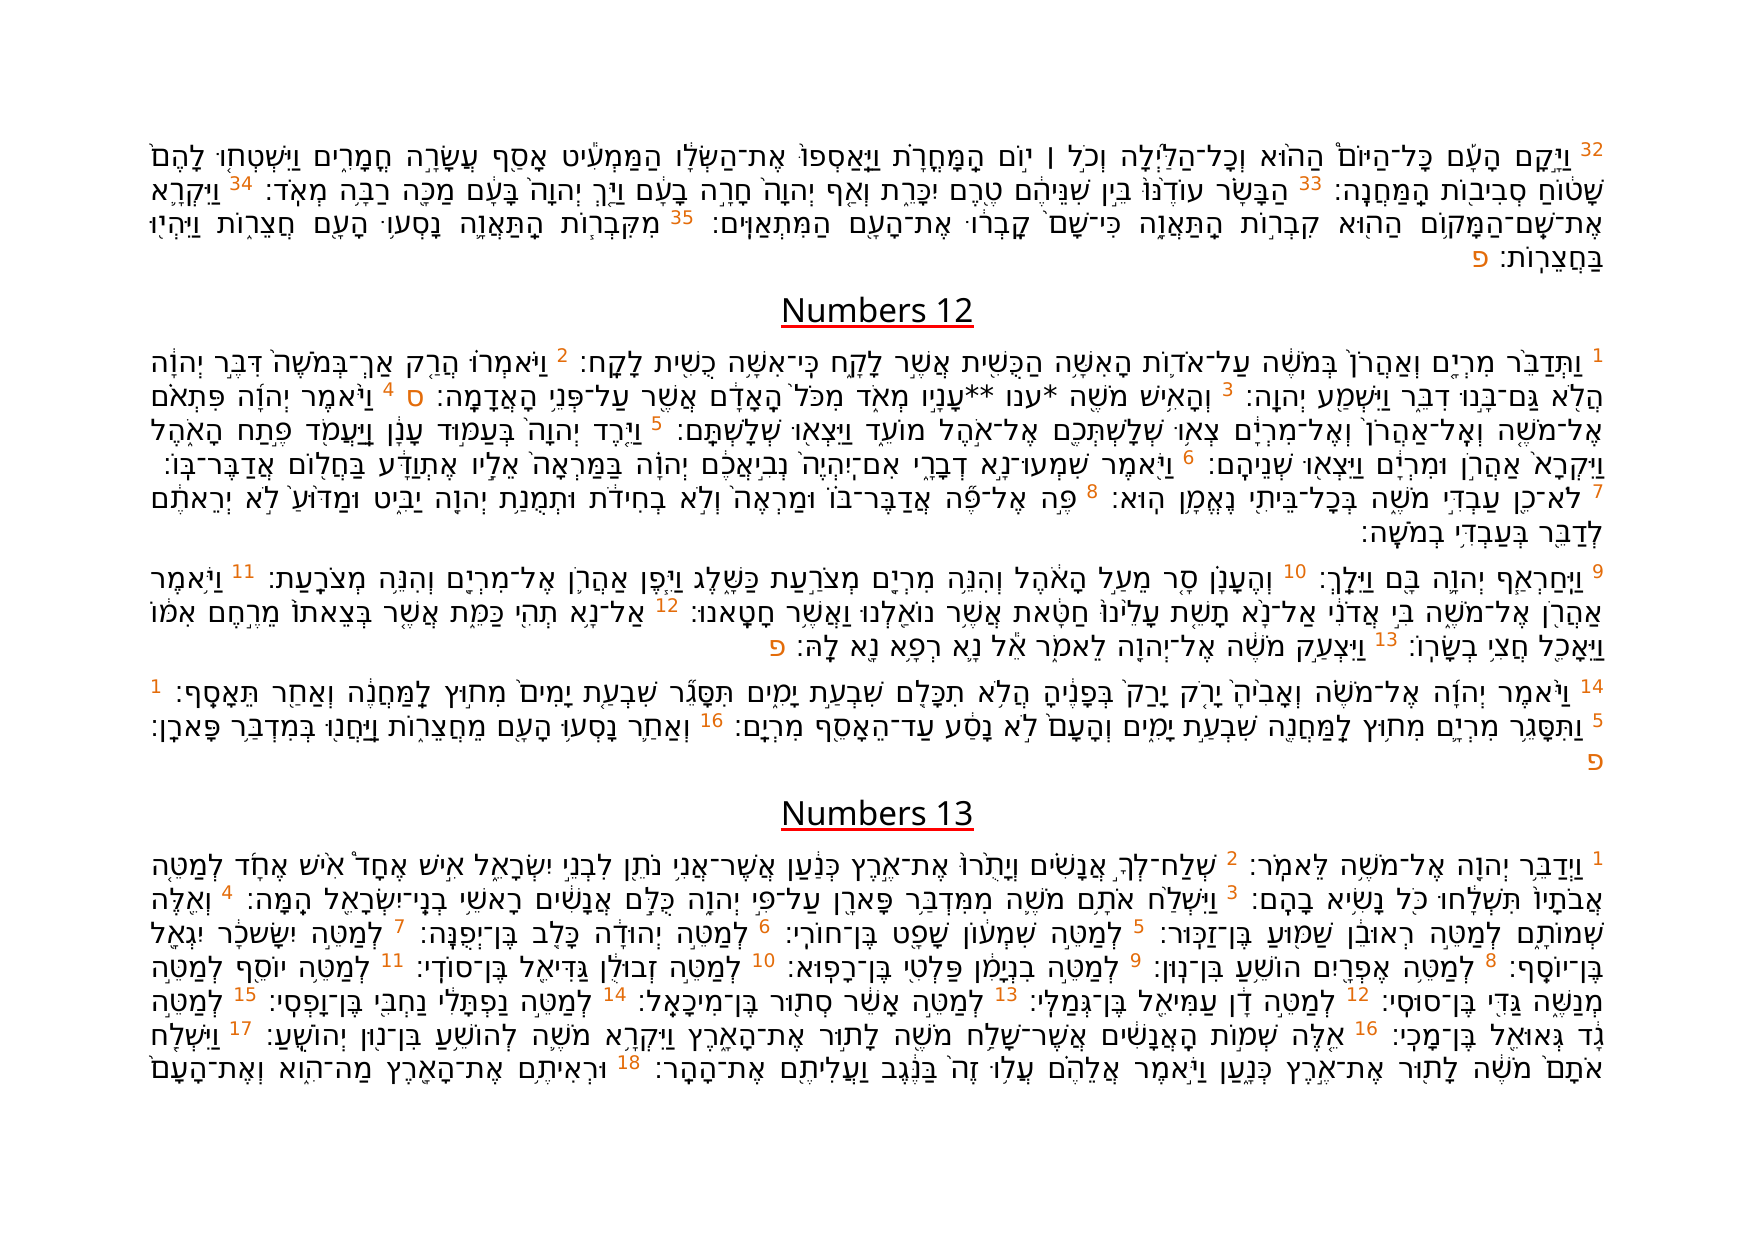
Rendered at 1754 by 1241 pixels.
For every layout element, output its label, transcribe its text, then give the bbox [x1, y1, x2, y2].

text 1 וַיְדַבֵּ֥ר יְהוָ֖ה אֶל־מֹשֶׁ֥ה לֵּאמֹֽר׃ 2 שְׁלַח־לְךָ֣ אֲנָשִׁ֗ים וְיָתֻ֙רוּ֙ אֶת־אֶ֣רֶץ כְּנַ֔עַן אֲשֶׁר־אֲנִ֥י נֹתֵ֖ן לִבְנֵ֣י יִשְׂרָאֵ֑ל אִ֣ישׁ אֶחָד֩ אִ֨ישׁ אֶחָ֜ד לְמַטֵּ֤ה אֲבֹתָיו֙ תִּשְׁלָ֔חוּ כֹּ֖ל נָשִׂ֥יא בָהֶֽם׃ ‬‬‬3 וַיִּשְׁלַ֨ח אֹתָ֥ם מֹשֶׁ֛ה מִמִּדְבַּ֥ר פָּארָ֖ן עַל־פִּ֣י יְהוָ֑ה כֻּלָּ֣ם אֲנָשִׁ֔ים רָאשֵׁ֥י בְנֵֽי־יִשְׂרָאֵ֖ל הֵֽמָּה׃ ‬‬‬4 וְאֵ֖לֶּה שְׁמוֹתָ֑ם לְמַטֵּ֣ה רְאוּבֵ֔ן שַׁמּ֖וּעַ בֶּן־זַכּֽוּר׃ ‬‬‬5 לְמַטֵּ֣ה שִׁמְע֔וֹן שָׁפָ֖ט בֶּן־חוֹרִֽי׃ ‬‬‬6 לְמַטֵּ֣ה יְהוּדָ֔ה כָּלֵ֖ב בֶּן־יְפֻנֶּֽה׃ ‬‬‬7 לְמַטֵּ֣ה יִשָּׂשכָ֔ר יִגְאָ֖ל בֶּן־יוֹסֵֽף׃ ‬‬‬8 לְמַטֵּ֥ה אֶפְרָ֖יִם הוֹשֵׁ֥עַ בִּן־נֽוּן׃ ‬‬‬9 לְמַטֵּ֣ה בִנְיָמִ֔ן פַּלְטִ֖י בֶּן־רָפֽוּא׃ ‬‬‬10 לְמַטֵּ֣ה זְבוּלֻ֔ן גַּדִּיאֵ֖ל בֶּן־סוֹדִֽי׃ ‬‬‬11 לְמַטֵּ֥ה יוֹסֵ֖ף לְמַטֵּ֣ה מְנַשֶּׁ֑ה גַּדִּ֖י בֶּן־סוּסִֽי׃ ‬‬‬12 לְמַטֵּ֣ה דָ֔ן עַמִּיאֵ֖ל בֶּן־גְּמַלִּֽי׃ ‬‬‬13 לְמַטֵּ֣ה אָשֵׁ֔ר סְת֖וּר בֶּן־מִיכָאֵֽל׃ ‬‬‬14 לְמַטֵּ֣ה נַפְתָּלִ֔י נַחְבִּ֖י בֶּן־וָפְסִֽי׃ ‬‬‬15 לְמַטֵּ֣ה גָ֔ד גְּאוּאֵ֖ל בֶּן־מָכִֽי׃ ‬‬‬16 אֵ֚לֶּה שְׁמ֣וֹת הָֽאֲנָשִׁ֔ים אֲשֶׁר־שָׁלַ֥ח מֹשֶׁ֖ה לָת֣וּר אֶת־הָאָ֑רֶץ וַיִּקְרָ֥א מֹשֶׁ֛ה לְהוֹשֵׁ֥עַ בִּן־נ֖וּן יְהוֹשֻֽׁעַ׃ ‬‬‬17 וַיִּשְׁלַ֤ח אֹתָם֙ מֹשֶׁ֔ה לָת֖וּר אֶת־אֶ֣רֶץ כְּנָ֑עַן וַיֹּ֣אמֶר אֲלֵהֶ֗ם עֲל֥וּ זֶה֙ בַּנֶּ֔גֶב וַעֲלִיתֶ֖ם אֶת־הָהָֽר׃ ‬‬‬18 וּרְאִיתֶ֥ם אֶת־הָאָ֖רֶץ מַה־הִ֑וא וְאֶת־הָעָם֙ הַיֹּשֵׁ֣ב עָלֶ֔יהָ הֶחָזָ֥ק הוּא֙ הֲרָפֶ֔ה הַמְעַ֥ט ה֖וּא אִם־רָֽב׃ ‬‬‬19 וּמָ֣ה הָאָ֗רֶץ אֲשֶׁר־הוּא֙ יֹשֵׁ֣ב בָּ֔הּ הֲטוֹבָ֥ה הִ֖וא אִם־רָעָ֑ה וּמָ֣ה הֶֽעָרִ֗ים אֲשֶׁר־הוּא֙ יוֹשֵׁ֣ב בָּהֵ֔נָּה הַבְּמַֽחֲנִ֖ים אִ֥ם בְּמִבְצָרִֽים׃ ‬‬‬20 וּמָ֣ה הָ֠אָרֶץ הַשְּׁמֵנָ֨ה הִ֜וא אִם־רָזָ֗ה הֲיֵֽשׁ־בָּ֥הּ עֵץ֙ אִם־אַ֔יִן וְהִ֨תְחַזַּקְתֶּ֔ם וּלְקַחְתֶּ֖ם מִפְּרִ֣י הָאָ֑רֶץ וְהַ֨יָּמִ֔ים יְמֵ֖י בִּכּוּרֵ֥י עֲנָבִֽים׃ ‬‬‬21 וַֽיַּעֲל֖וּ וַיָּתֻ֣רוּ אֶת־הָאָ֑רֶץ מִמִּדְבַּר־צִ֥ן עַד־רְחֹ֖ב לְבֹ֥א חֲמָֽת׃ ‬‬‬22 וַיַּעֲל֣וּ בַנֶּגֶב֮ וַיָּבֹ֣א עַד־חֶבְרוֹן֒ וְשָׁ֤ם אֲחִימַן֙ שֵׁשַׁ֣י וְתַלְמַ֔י יְלִידֵ֖י הָעֲנָ֑ק וְחֶבְר֗וֹן שֶׁ֤בַע שָׁנִים֙ נִבְנְתָ֔ה לִפְנֵ֖י צֹ֥עַן מִצְרָֽיִם׃ ‬‬‬23 וַיָּבֹ֜אוּ עַד־נַ֣חַל אֶשְׁכֹּ֗ל וַיִּכְרְת֨וּ מִשָּׁ֤ם זְמוֹרָה֙ וְאֶשְׁכּ֤וֹל עֲנָבִים֙ אֶחָ֔ד וַיִּשָּׂאֻ֥הוּ בַמּ֖וֹט בִּשְׁנָ֑יִם וּמִן־הָרִמֹּנִ֖ים וּמִן־הַתְּאֵנִֽים׃ ‬‬‬24 לַמָּק֣וֹם הַה֔וּא קָרָ֖א נַ֣חַל אֶשְׁכּ֑וֹל עַ֚ל אֹד֣וֹת הָֽאֶשְׁכּ֔וֹל אֲשֶׁר־כָּרְת֥וּ מִשָּׁ֖ם בְּנֵ֥י יִשְׂרָאֵֽל׃ ‬‬‬25 וַיָּשֻׁ֖בוּ מִתּ֣וּר הָאָ֑רֶץ מִקֵּ֖ץ אַרְבָּעִ֥ים יֽוֹם׃ ‬‬‬26 וַיֵּלְכ֡וּ וַיָּבֹאוּ֩ אֶל־מֹשֶׁ֨ה וְאֶֽל־אַהֲרֹ֜ן וְאֶל־כָּל־עֲדַ֧ת בְּנֵֽי־יִשְׂרָאֵ֛ל אֶל־מִדְבַּ֥ר פָּארָ֖ן קָדֵ֑שָׁה וַיָּשִׁ֨יבוּ אוֹתָ֤ם דָּבָר֙ וְאֶת־כָּל־הָ֣עֵדָ֔ה וַיַּרְא֖וּם אֶת־פְּרִ֥י הָאָֽרֶץ׃ ‬‬‬27 וַיְסַפְּרוּ־לוֹ֙ וַיֹּ֣אמְר֔וּ בָּ֕אנוּ אֶל־הָאָ֖רֶץ אֲשֶׁ֣ר שְׁלַחְתָּ֑נוּ וְ֠גַם זָבַ֨ת חָלָ֥ב וּדְבַ֛שׁ הִ֖וא וְזֶה־פִּרְיָֽהּ׃ ‬‬‬28 אֶ֚פֶס כִּֽי־עַ֣ז הָעָ֔ם הַיֹּשֵׁ֖ב בָּאָ֑רֶץ וְהֶֽעָרִ֗ים בְּצֻר֤וֹת גְּדֹלֹת֙ מְאֹ֔ד וְגַם־יְלִדֵ֥י הֽ͏ָעֲנָ֖ק רָאִ֥ינוּ שָֽׁם׃ ‬‬‬29 עֲמָלֵ֥ק יוֹשֵׁ֖ב בְּאֶ֣רֶץ הַנֶּ֑גֶב וְ֠הַֽחִתִּי וְהַיְבוּסִ֤י וְהָֽאֱמֹרִי֙ יוֹשֵׁ֣ב בָּהָ֔ר וְהַֽכְּנַעֲנִי֙ יֹשֵׁ֣ב עַל־הַיָּ֔ם וְעַ֖ל יַ֥ד הַיַּרְדֵּֽן׃ ‬‬‬30 וַיַּ֧הַס כָּלֵ֛ב אֶת־הָעָ֖ם אֶל־מֹשֶׁ֑ה וַיֹּ֗אמֶר עָלֹ֤ה נַעֲלֶה֙ וְיָרַ֣שְׁנוּ אֹתָ֔הּ כִּֽי־יָכ֥וֹל נוּכַ֖ל לָֽהּ׃ ‬‬‬31 וְהָ֨אֲנָשִׁ֜ים אֲשֶׁר־עָל֤וּ עִמּוֹ֙ אָֽמְר֔וּ לֹ֥א נוּכַ֖ל לַעֲל֣וֹת אֶל־הָעָ֑ם כִּֽי־חָזָ֥ק ה֖וּא מִמֶּֽנּוּ׃ ‬‬‬32 וַיּוֹצִ֜יאוּ דִּבַּ֤ת הָאָ֙רֶץ֙ אֲשֶׁ֣ר תָּר֣וּ אֹתָ֔הּ אֶל־בְּנֵ֥י יִשְׂרָאֵ֖ל לֵאמֹ֑ר הָאָ֡רֶץ אֲשֶׁר֩ עָבַ֨רְנוּ בָ֜הּ לָת֣וּר אֹתָ֗הּ אֶ֣רֶץ אֹכֶ֤לֶת יוֹשְׁבֶ֙יהָ֙ הִ֔וא וְכָל־הָעָ֛ם אֲשֶׁר־רָאִ֥ינוּ בְתוֹכָ֖הּ אַנְשֵׁ֥י מִדּֽוֹת׃ ‬‬‬33 וְשָׁ֣ם רָאִ֗ינוּ אֶת־הַנְּפִילִ֛ים בְּנֵ֥י עֲנָ֖ק מִן־הַנְּפִלִ֑ים וַנְּהִ֤י בְעֵינֵ֙ינוּ֙ כּֽ͏ַחֲגָבִ֔ים וְכֵ֥ן הָיִ֖ינוּ בְּעֵינֵיהֶֽם׃ ‬‬‬‬‬‬‬‬‬‬‬‬‬‬‬‬‬‬‬‬‬‬‬‬‬‬‬‬‬‬‬‬‬‬‬ [150, 848, 1604, 1086]
text Numbers 13 [150, 790, 1604, 836]
text Numbers 12 [150, 287, 1604, 333]
text 23 וַיֹּ֤אמֶר יְהוָה֙ אֶל־מֹשֶׁ֔ה הֲיַ֥ד יְהוָ֖ה תִּקְצָ֑ר עַתָּ֥ה תִרְאֶ֛ה הֲיִקְרְךָ֥ דְבָרִ֖י אִם־לֹֽא׃ ‬‬‬24 וַיֵּצֵ֣א מֹשֶׁ֔ה וַיְדַבֵּר֙ אֶל־הָעָ֔ם אֵ֖ת דִּבְרֵ֣י יְהוָ֑ה וַיֶּאֱסֹ֞ף שִׁבְעִ֥ים אִישׁ֙ מִזִּקְנֵ֣י הָעָ֔ם וַֽיַּעֲמֵ֥ד אֹתָ֖ם סְבִיבֹ֥ת הָאֹֽהֶל׃ ‬‬‬25 וַיֵּ֨רֶד יְהוָ֥ה ׀ בֶּעָנָן֮ וַיְדַבֵּ֣ר אֵלָיו֒ וַיָּ֗אצֶל מִן־הָר֙וּחַ֙ אֲשֶׁ֣ר עָלָ֔יו וַיִּתֵּ֕ן עַל־שִׁבְעִ֥ים אִ֖ישׁ הַזְּקֵנִ֑ים וַיְהִ֗י כְּנ֤וֹחַ עֲלֵיהֶם֙ הָר֔וּחַ וַיִּֽתְנַבְּא֖וּ וְלֹ֥א יָסָֽפוּ׃ ‬‬‬26 וַיִשָּׁאֲר֣וּ שְׁנֵֽי־אֲנָשִׁ֣ים ׀ בַּֽמַּחֲנֶ֡ה שֵׁ֣ם הָאֶחָ֣ד ׀ אֶלְדָּ֡ד וְשֵׁם֩ הַשֵּׁנִ֨י מֵידָ֜ד וַתָּ֧נַח עֲלֵיהֶ֣ם הָר֗וּחַ וְהֵ֙מָּה֙ בַּכְּתֻבִ֔ים וְלֹ֥א יָצְא֖וּ הָאֹ֑הֱלָה וַיִּֽתְנַבְּא֖וּ בּֽ͏ַמַּחֲנֶֽה׃ ‬‬‬27 וַיָּ֣רָץ הַנַּ֔עַר וַיַּגֵּ֥ד לְמֹשֶׁ֖ה וַיֹּאמַ֑ר אֶלְדָּ֣ד וּמֵידָ֔ד מִֽתְנַבְּאִ֖ים בַּֽמַּחֲנֶֽה׃ ‬‬‬28 וַיַּ֜עַן יְהוֹשֻׁ֣עַ בִּן־נ֗וּן מְשָׁרֵ֥ת מֹשֶׁ֛ה מִבְּחֻרָ֖יו וַיֹּאמַ֑ר אֲדֹנִ֥י מֹשֶׁ֖ה כְּלָאֵֽם׃ ‬‬‬29 וַיֹּ֤אמֶר לוֹ֙ מֹשֶׁ֔ה הַֽמְקַנֵּ֥א אַתָּ֖ה לִ֑י וּמִ֨י יִתֵּ֜ן כָּל־עַ֤ם יְהוָה֙ נְבִיאִ֔ים כִּי־יִתֵּ֧ן יְהוָ֛ה אֶת־רוּח֖וֹ עֲלֵיהֶֽם׃ ‬‬‬30 וַיֵּאָסֵ֥ף מֹשֶׁ֖ה אֶל־הַֽמַּחֲנֶ֑ה ה֖וּא וְזִקְנֵ֥י יִשְׂרָאֵֽל׃ ‬‬‬31 וְר֜וּחַ נָסַ֣ע ׀ מֵאֵ֣ת יְהוָ֗ה וַיָּ֣גָז שַׂלְוִים֮ מִן־הַיָּם֒ וַיִּטֹּ֨שׁ עַל־הַֽמַּחֲנֶ֜ה כְּדֶ֧רֶךְ י֣וֹם כֹּ֗ה וּכְדֶ֤רֶךְ יוֹם֙ כֹּ֔ה סְבִיב֖וֹת הַֽמַּחֲנֶ֑ה וּכְאַמָּתַ֖יִם עַל־פְּנֵ֥י הָאָֽרֶץ׃ ‬‬‬32 וַיָּ֣קָם הָעָ֡ם כָּל־הַיּוֹם֩ הַה֨וּא וְכָל־הַלַּ֜יְלָה וְכֹ֣ל ׀ י֣וֹם הַֽמָּחֳרָ֗ת וַיַּֽאַסְפוּ֙ אֶת־הַשְּׂלָ֔ו הַמַּמְעִ֕יט אָסַ֖ף עֲשָׂרָ֣ה חֳמָרִ֑ים וַיִּשְׁטְח֤וּ לָהֶם֙ שָׁט֔וֹחַ סְבִיב֖וֹת הַֽמַּחֲנֶֽה׃ ‬‬‬33 הַבָּשָׂ֗ר עוֹדֶ֙נּוּ֙ בֵּ֣ין שִׁנֵּיהֶ֔ם טֶ֖רֶם יִכָּרֵ֑ת וְאַ֤ף יְהוָה֙ חָרָ֣ה בָעָ֔ם וַיַּ֤ךְ יְהוָה֙ בָּעָ֔ם מַכָּ֖ה רַבָּ֥ה מְאֹֽד׃ ‬‬‬34 וַיִּקְרָ֛א אֶת־שֵֽׁם־הַמָּק֥וֹם הַה֖וּא קִבְר֣וֹת הַֽתַּאֲוָ֑ה כִּי־שָׁם֙ קָֽבְר֔וּ אֶת־הָעָ֖ם הַמִּתְאַוִּֽים׃ ‬‬‬35 מִקִּבְר֧וֹת הַֽתַּאֲוָ֛ה נָסְע֥וּ הָעָ֖ם חֲצֵר֑וֹת וַיִּהְי֖וּ בַּחֲצֵרֽוֹת׃ פ ‬‬‬‬‬‬‬‬‬‬‬‬‬‬‬‬ [150, 139, 1604, 275]
text 1 וַתְּדַבֵּ֨ר מִרְיָ֤ם וְאַהֲרֹן֙ בְּמֹשֶׁ֔ה עַל־אֹד֛וֹת הָאִשָּׁ֥ה הַכֻּשִׁ֖ית אֲשֶׁ֣ר לָקָ֑ח כִּֽי־אִשָּׁ֥ה כֻשִׁ֖ית לָקָֽח׃ 2 וַיֹּאמְר֗וּ הֲרַ֤ק אַךְ־בְּמֹשֶׁה֙ דִּבֶּ֣ר יְהוָ֔ה הֲלֹ֖א גַּם־בָּ֣נוּ דִבֵּ֑ר וַיִּשְׁמַ֖ע יְהוָֽה׃ ‬‬‬3 וְהָאִ֥ישׁ מֹשֶׁ֖ה *ענו **עָנָ֣יו מְאֹ֑ד מִכֹּל֙ הָֽאָדָ֔ם אֲשֶׁ֖ר עַל־פְּנֵ֥י הָאֲדָמָֽה׃ ס ‬‬‬4 וַיֹּ֨אמֶר יְהוָ֜ה פִּתְאֹ֗ם אֶל־מֹשֶׁ֤ה וְאֶֽל־אַהֲרֹן֙ וְאֶל־מִרְיָ֔ם צְא֥וּ שְׁלָשְׁתְּכֶ֖ם אֶל־אֹ֣הֶל מוֹעֵ֑ד וַיֵּצְא֖וּ שְׁלָשְׁתָּֽם׃ ‬‬‬5 וַיֵּ֤רֶד יְהוָה֙ בְּעַמּ֣וּד עָנָ֔ן וַֽיַּעֲמֹ֖ד פֶּ֣תַח הָאֹ֑הֶל וַיִּקְרָא֙ אַהֲרֹ֣ן וּמִרְיָ֔ם וַיֵּצְא֖וּ שְׁנֵיהֶֽם׃ ‬‬‬6 וַיֹּ֖אמֶר שִׁמְעוּ־נָ֣א דְבָרָ֑י אִם־יִֽהְיֶה֙ נְבִ֣יאֲכֶ֔ם יְהוָ֗ה בַּמַּרְאָה֙ אֵלָ֣יו אֶתְוַדָּ֔ע בַּחֲל֖וֹם אֲדַבֶּר־בּֽוֹ׃ ‬‬‬7 לֹא־כֵ֖ן עַבְדִּ֣י מֹשֶׁ֑ה בְּכָל־בֵּיתִ֖י נֶאֱמָ֥ן הֽוּא׃ ‬‬‬8 פֶּ֣ה אֶל־פֶּ֞ה אֲדַבֶּר־בּ֗וֹ וּמַרְאֶה֙ וְלֹ֣א בְחִידֹ֔ת וּתְמֻנַ֥ת יְהוָ֖ה יַבִּ֑יט וּמַדּ֙וּעַ֙ לֹ֣א יְרֵאתֶ֔ם לְדַבֵּ֖ר בְּעַבְדִּ֥י בְמֹשֶֽׁה׃ ‬‬‬‬‬‬‬‬‬‬ [150, 345, 1604, 549]
text 14 וַיֹּ֨אמֶר יְהוָ֜ה אֶל־מֹשֶׁ֗ה וְאָבִ֙יהָ֙ יָרֹ֤ק יָרַק֙ בְּפָנֶ֔יהָ הֲלֹ֥א תִכָּלֵ֖ם שִׁבְעַ֣ת יָמִ֑ים תִּסָּגֵ֞ר שִׁבְעַ֤ת יָמִים֙ מִח֣וּץ לַֽמַּחֲנֶ֔ה וְאַחַ֖ר תֵּאָסֵֽף׃ ‬‬‬15 וַתִּסָּגֵ֥ר מִרְיָ֛ם מִח֥וּץ לַֽמַּחֲנֶ֖ה שִׁבְעַ֣ת יָמִ֑ים וְהָעָם֙ לֹ֣א נָסַ֔ע עַד־הֵאָסֵ֖ף מִרְיָֽם׃ ‬‬‬16 וְאַחַ֛ר נָסְע֥וּ הָעָ֖ם מֵחֲצֵר֑וֹת וַֽיַּחֲנ֖וּ בְּמִדְבַּ֥ר פָּארָֽן׃ פ ‬‬‬‬‬‬ [150, 676, 1604, 778]
text 9 וַיִּֽחַרְאַ֧ף יְהוָ֛ה בָּ֖ם וַיֵּלַֽךְ׃ ‬‬‬10 וְהֶעָנָ֗ן סָ֚ר מֵעַ֣ל הָאֹ֔הֶל וְהִנֵּ֥ה מִרְיָ֖ם מְצֹרַ֣עַת כַּשָּׁ֑לֶג וַיִּ֧פֶן אַהֲרֹ֛ן אֶל־מִרְיָ֖ם וְהִנֵּ֥ה מְצֹרָֽעַת׃ ‬‬‬11 וַיֹּ֥אמֶר אַהֲרֹ֖ן אֶל־מֹשֶׁ֑ה בִּ֣י אֲדֹנִ֔י אַל־נָ֨א תָשֵׁ֤ת עָלֵ֙ינוּ֙ חַטָּ֔את אֲשֶׁ֥ר נוֹאַ֖לְנוּ וַאֲשֶׁ֥ר חָטָֽאנוּ׃ ‬‬‬12 אַל־נָ֥א תְהִ֖י כַּמֵּ֑ת אֲשֶׁ֤ר בְּצֵאתוֹ֙ מֵרֶ֣חֶם אִמּ֔וֹ וַיֵּאָכֵ֖ל חֲצִ֥י בְשָׂרֽוֹ׃ ‬‬‬13 וַיִּצְעַ֣ק מֹשֶׁ֔ה אֶל־יְהוָ֖ה לֵאמֹ֑ר אֵ֕ל נָ֛א רְפָ֥א נָ֖א לָֽהּ׃ פ ‬‬‬‬‬‬‬‬ [150, 561, 1604, 663]
